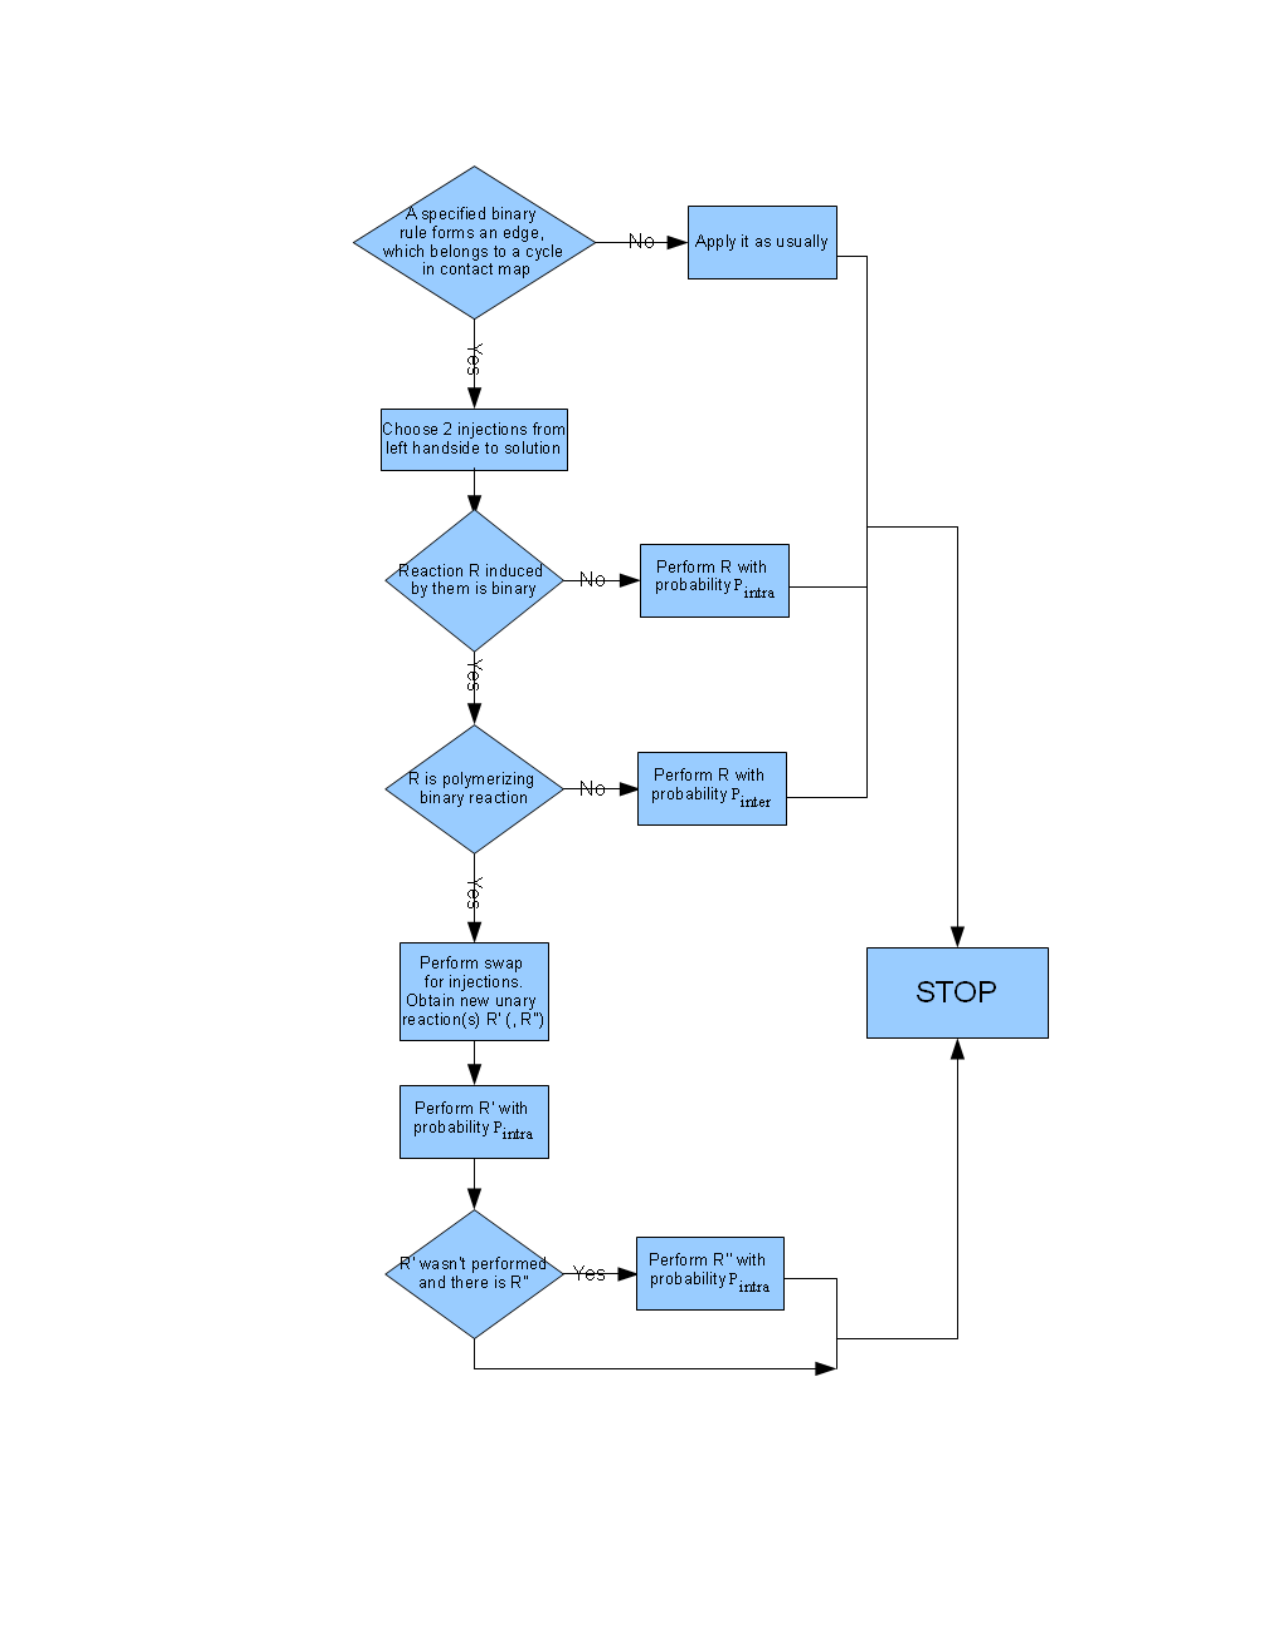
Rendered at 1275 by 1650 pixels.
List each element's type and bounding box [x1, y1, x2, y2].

picture [124, 118, 1151, 1441]
